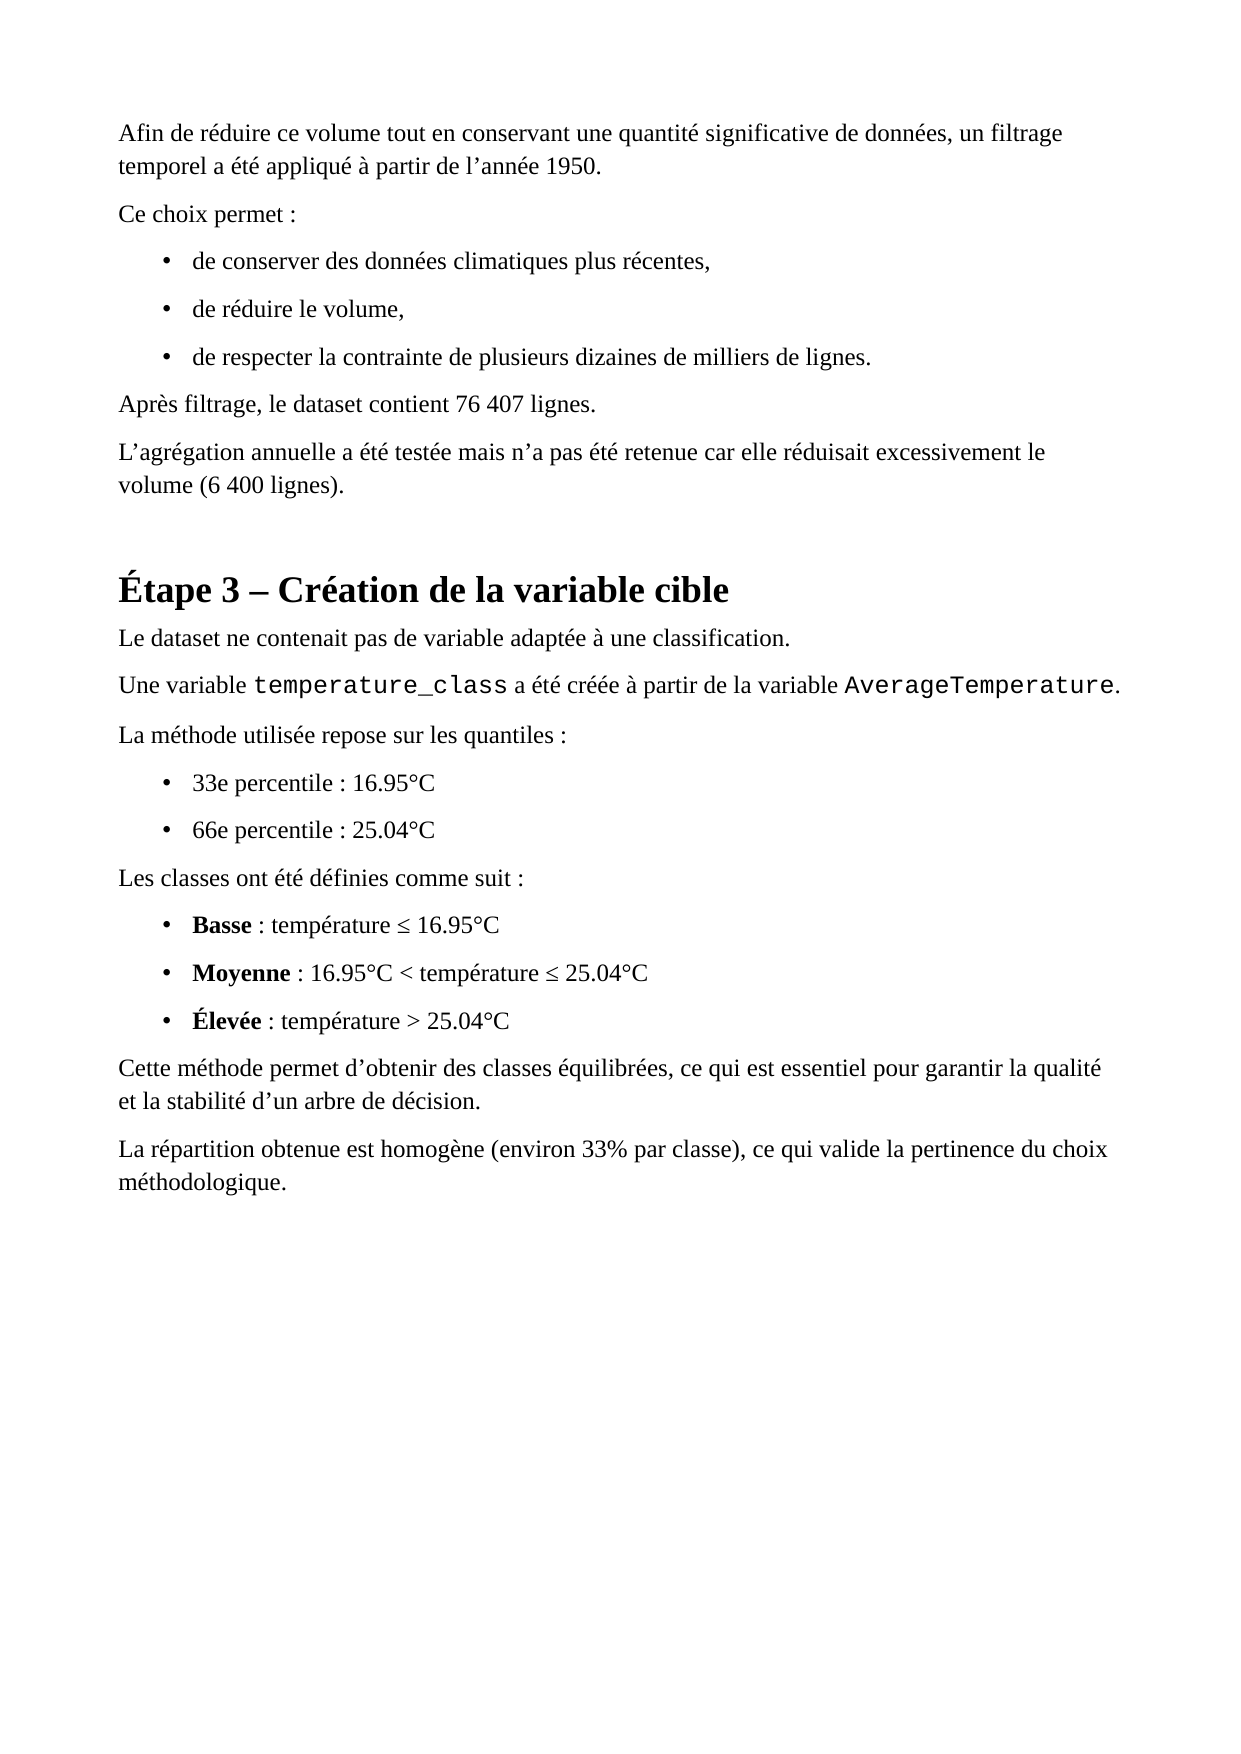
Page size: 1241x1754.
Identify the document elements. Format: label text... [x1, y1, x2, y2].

subtitle Étape 3 – Création de la variable cible [118, 567, 1122, 610]
text Les classes ont été définies comme suit : [118, 863, 1122, 892]
list de respecter la contrainte de plusieurs dizaines de milliers de lignes. [162, 342, 1122, 370]
text Le dataset ne contenait pas de variable adaptée à une classification. [118, 623, 1122, 651]
list 66e percentile : 25.04°C [162, 815, 1122, 844]
text Ce choix permet : [118, 199, 1122, 227]
list Élevée : température > 25.04°C [162, 1006, 1122, 1034]
text La répartition obtenue est homogène (environ 33% par classe), ce qui valide la pertinence du choix méthodologique. [118, 1134, 1122, 1196]
text Afin de réduire ce volume tout en conservant une quantité significative de données, un filtrage temporel a été appliqué à partir de l’année 1950. [118, 118, 1122, 180]
list de conserver des données climatiques plus récentes, [162, 246, 1122, 275]
list 33e percentile : 16.95°C [162, 768, 1122, 797]
list Moyenne : 16.95°C < température ≤ 25.04°C [162, 958, 1122, 987]
text Après filtrage, le dataset contient 76 407 lignes. [118, 389, 1122, 418]
text Une variable temperature_class a été créée à partir de la variable AverageTemperature. [118, 670, 1122, 701]
text L’agrégation annuelle a été testée mais n’a pas été retenue car elle réduisait excessivement le volume (6 400 lignes). [118, 437, 1122, 498]
list de réduire le volume, [162, 294, 1122, 323]
text Cette méthode permet d’obtenir des classes équilibrées, ce qui est essentiel pour garantir la qualité et la stabilité d’un arbre de décision. [118, 1053, 1122, 1115]
text La méthode utilisée repose sur les quantiles : [118, 720, 1122, 749]
list Basse : température ≤ 16.95°C [162, 911, 1122, 939]
